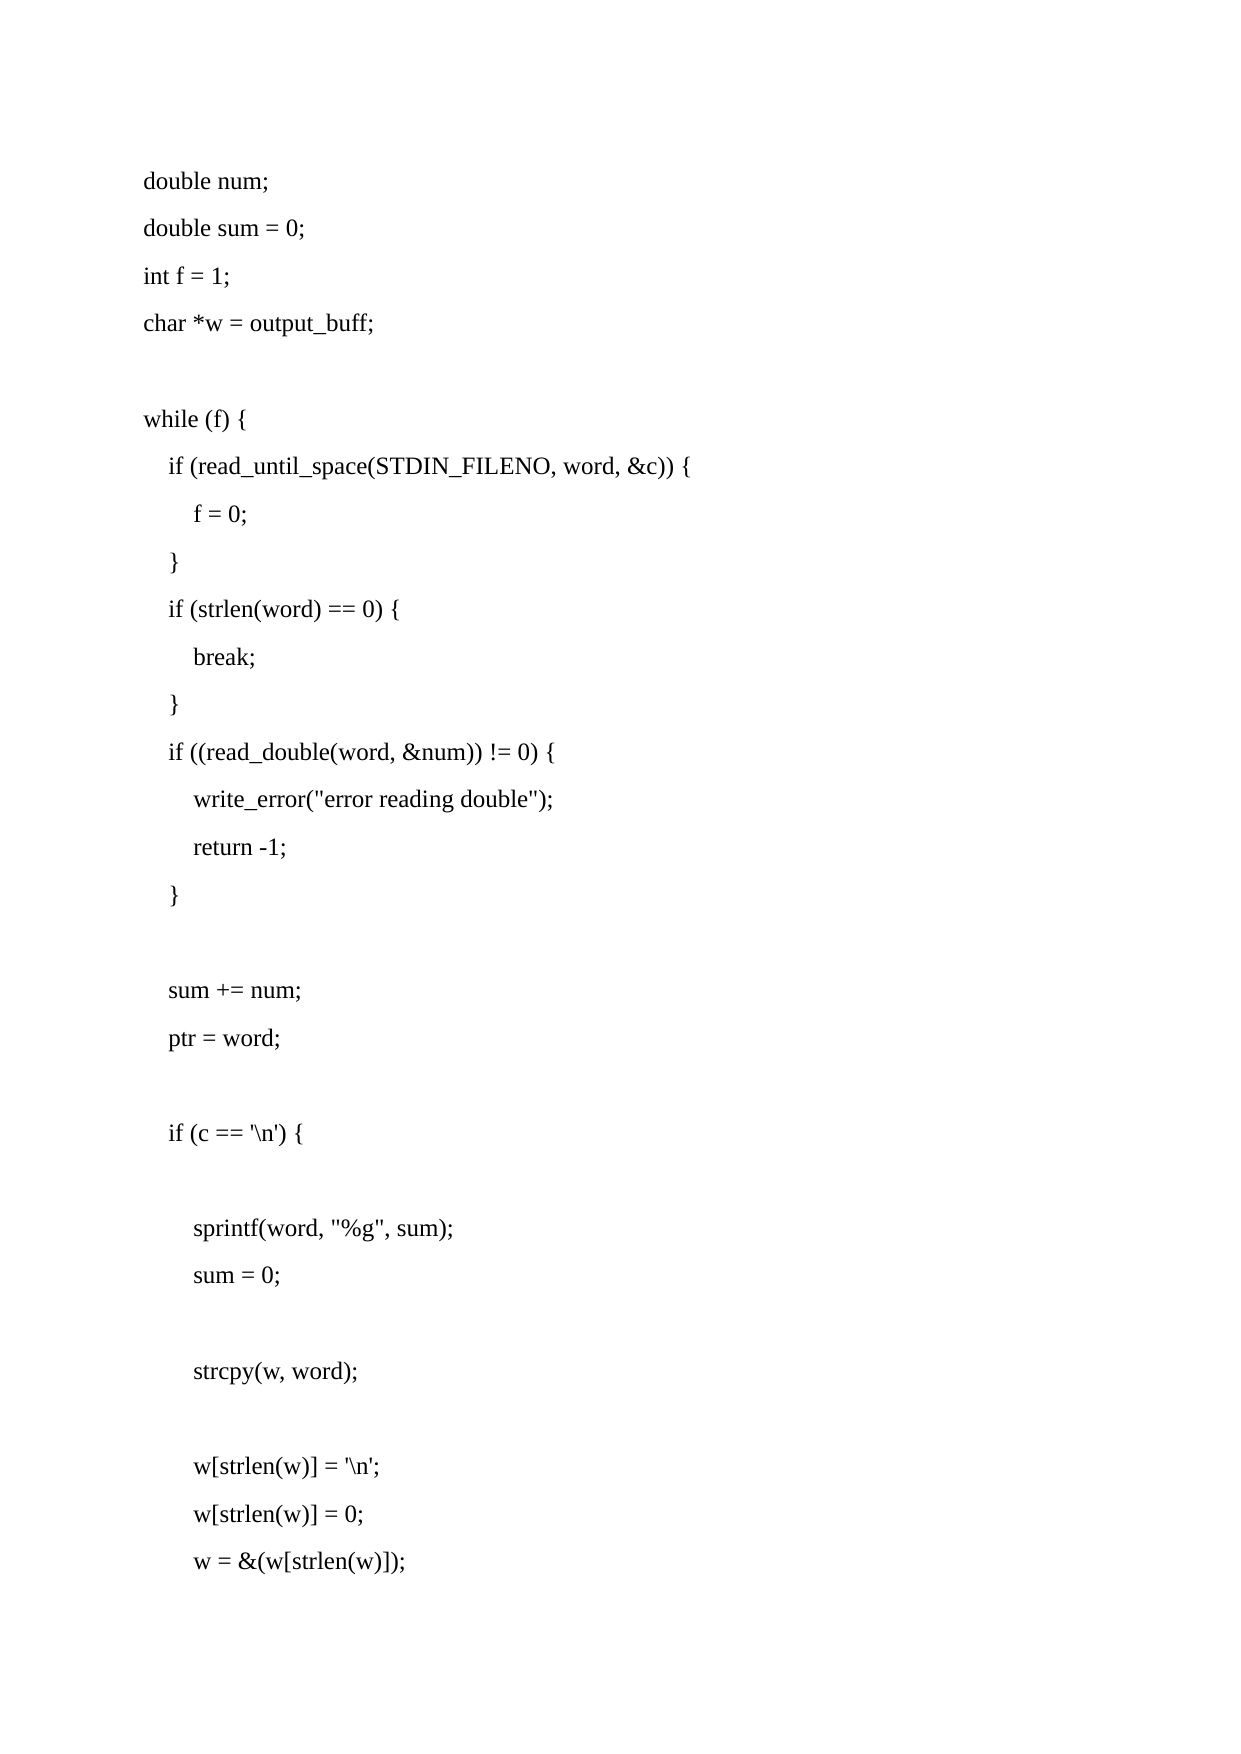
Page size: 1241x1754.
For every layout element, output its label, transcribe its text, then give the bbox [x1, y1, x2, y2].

text double sum = 0; [118, 213, 1122, 242]
text w[strlen(w)] = '\n'; [118, 1451, 1122, 1480]
text if (strlen(word) == 0) { [118, 594, 1122, 623]
text sum = 0; [118, 1261, 1122, 1289]
text write_error("error reading double"); [118, 784, 1122, 813]
text } [118, 880, 1122, 908]
text while (f) { [118, 404, 1122, 432]
text sum += num; [118, 975, 1122, 1004]
text w = &(w[strlen(w)]); [118, 1546, 1122, 1575]
text if (c == '\n') { [118, 1118, 1122, 1147]
text strcpy(w, word); [118, 1356, 1122, 1384]
text } [118, 689, 1122, 718]
text char *w = output_buff; [118, 308, 1122, 337]
text if ((read_double(word, &num)) != 0) { [118, 737, 1122, 766]
text double num; [118, 166, 1122, 194]
text int f = 1; [118, 261, 1122, 290]
text sprintf(word, "%g", sum); [118, 1213, 1122, 1242]
text if (read_until_space(STDIN_FILENO, word, &c)) { [118, 451, 1122, 480]
text break; [118, 642, 1122, 671]
text return -1; [118, 832, 1122, 861]
text } [118, 547, 1122, 575]
text w[strlen(w)] = 0; [118, 1499, 1122, 1527]
text f = 0; [118, 499, 1122, 528]
text ptr = word; [118, 1023, 1122, 1051]
